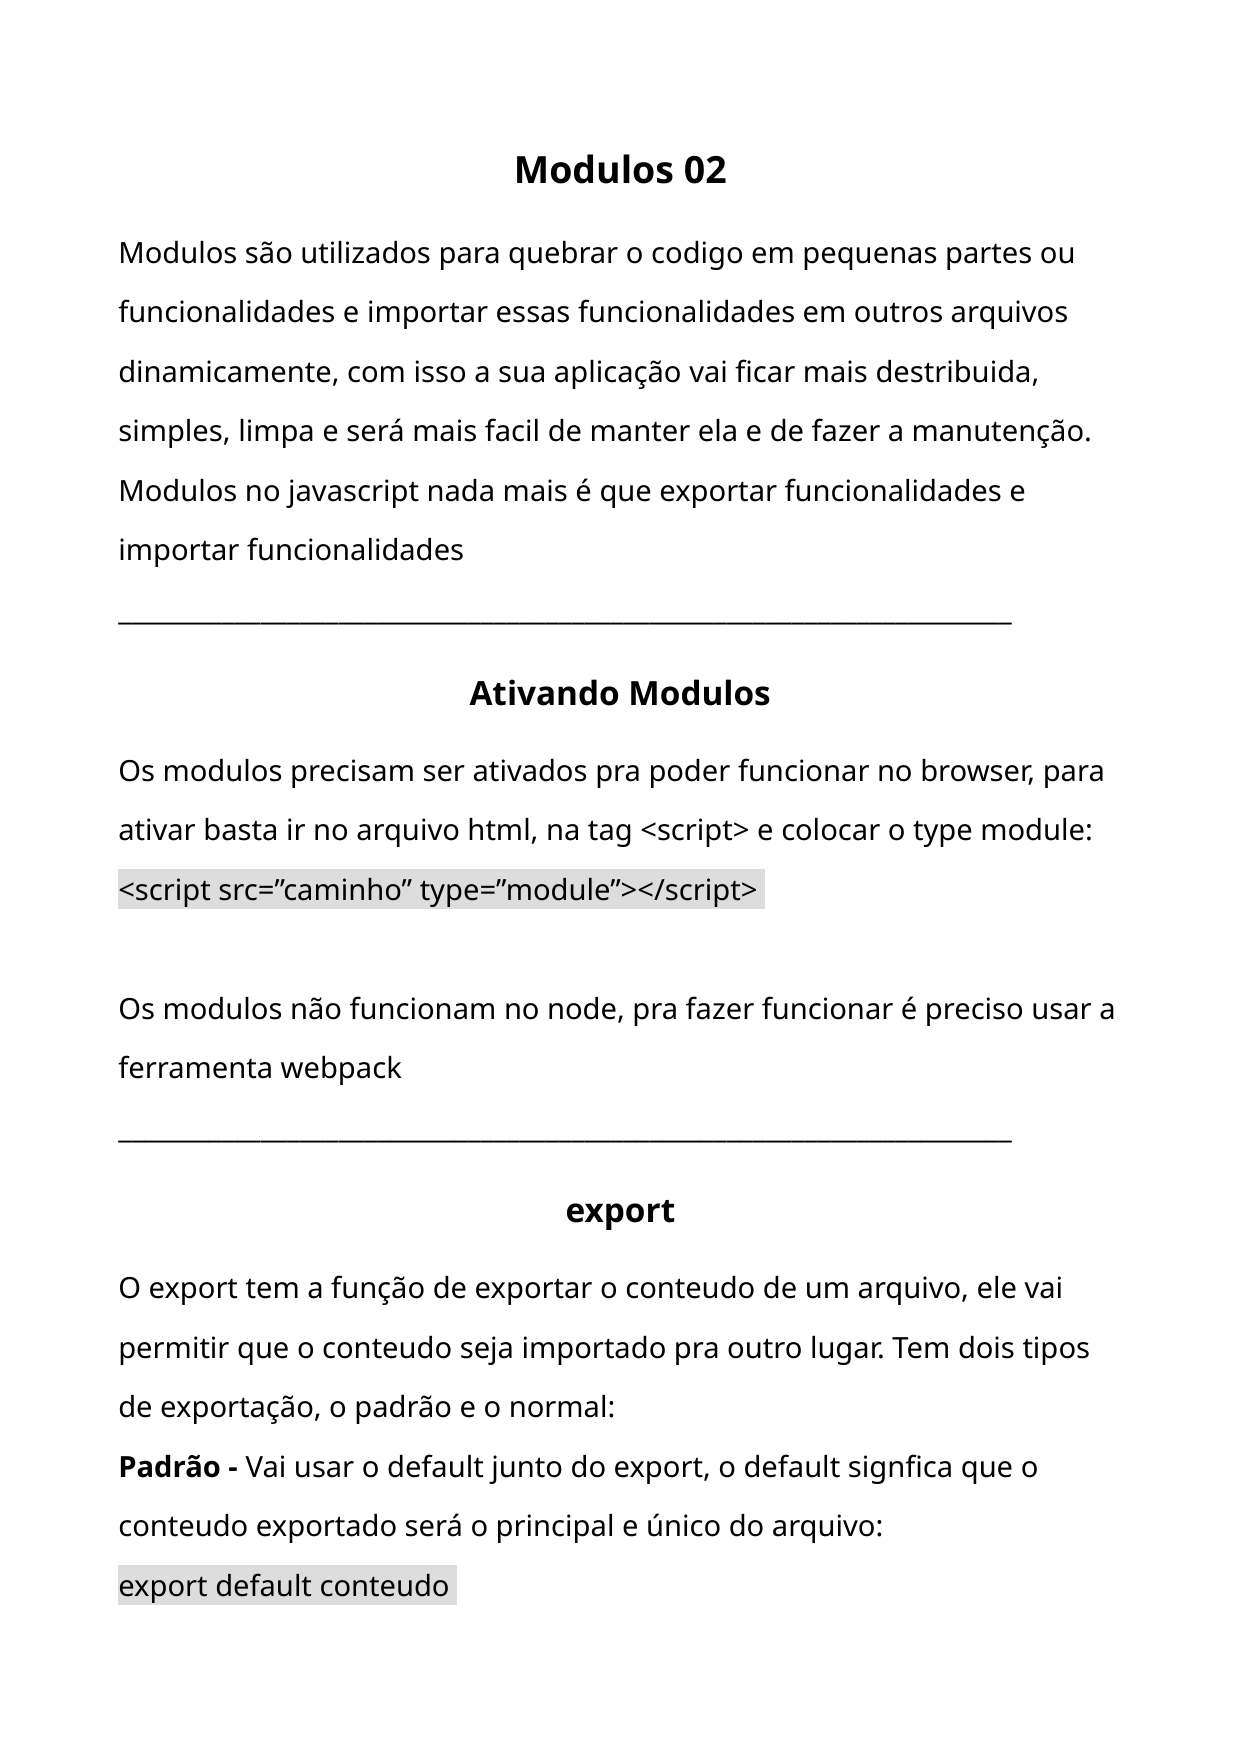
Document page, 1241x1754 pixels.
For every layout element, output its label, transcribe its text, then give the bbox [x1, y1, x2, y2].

subtitle Ativando Modulos [118, 669, 1122, 715]
subtitle Modulos 02 [118, 143, 1122, 194]
text Modulos são utilizados para quebrar o codigo em pequenas partes ou funcionalidades e importar essas funcionalidades em outros arquivos dinamicamente, com isso a sua aplicação vai ficar mais destribuida, simples, limpa e será mais facil de manter ela e de fazer a manutenção. [118, 232, 1122, 450]
text O export tem a função de exportar o conteudo de um arquivo, ele vai permitir que o conteudo seja importado pra outro lugar. Tem dois tipos de exportação, o padrão e o normal: [118, 1268, 1122, 1426]
text Os modulos precisam ser ativados pra poder funcionar no browser, para ativar basta ir no arquivo html, na tag <script> e colocar o type module: [118, 750, 1122, 849]
text _____________________________________________________________________ [118, 1107, 1122, 1147]
subtitle export [118, 1187, 1122, 1233]
text Padrão - Vai usar o default junto do export, o default signfica que o conteudo exportado será o principal e único do arquivo: [118, 1446, 1122, 1545]
text Modulos no javascript nada mais é que exportar funcionalidades e importar funcionalidades [118, 470, 1122, 569]
text <script src=”caminho” type=”module”></script> [118, 869, 1122, 909]
text Os modulos não funcionam no node, pra fazer funcionar é preciso usar a ferramenta webpack [118, 988, 1122, 1087]
text _____________________________________________________________________ [118, 589, 1122, 629]
text export default conteudo [118, 1565, 1122, 1605]
